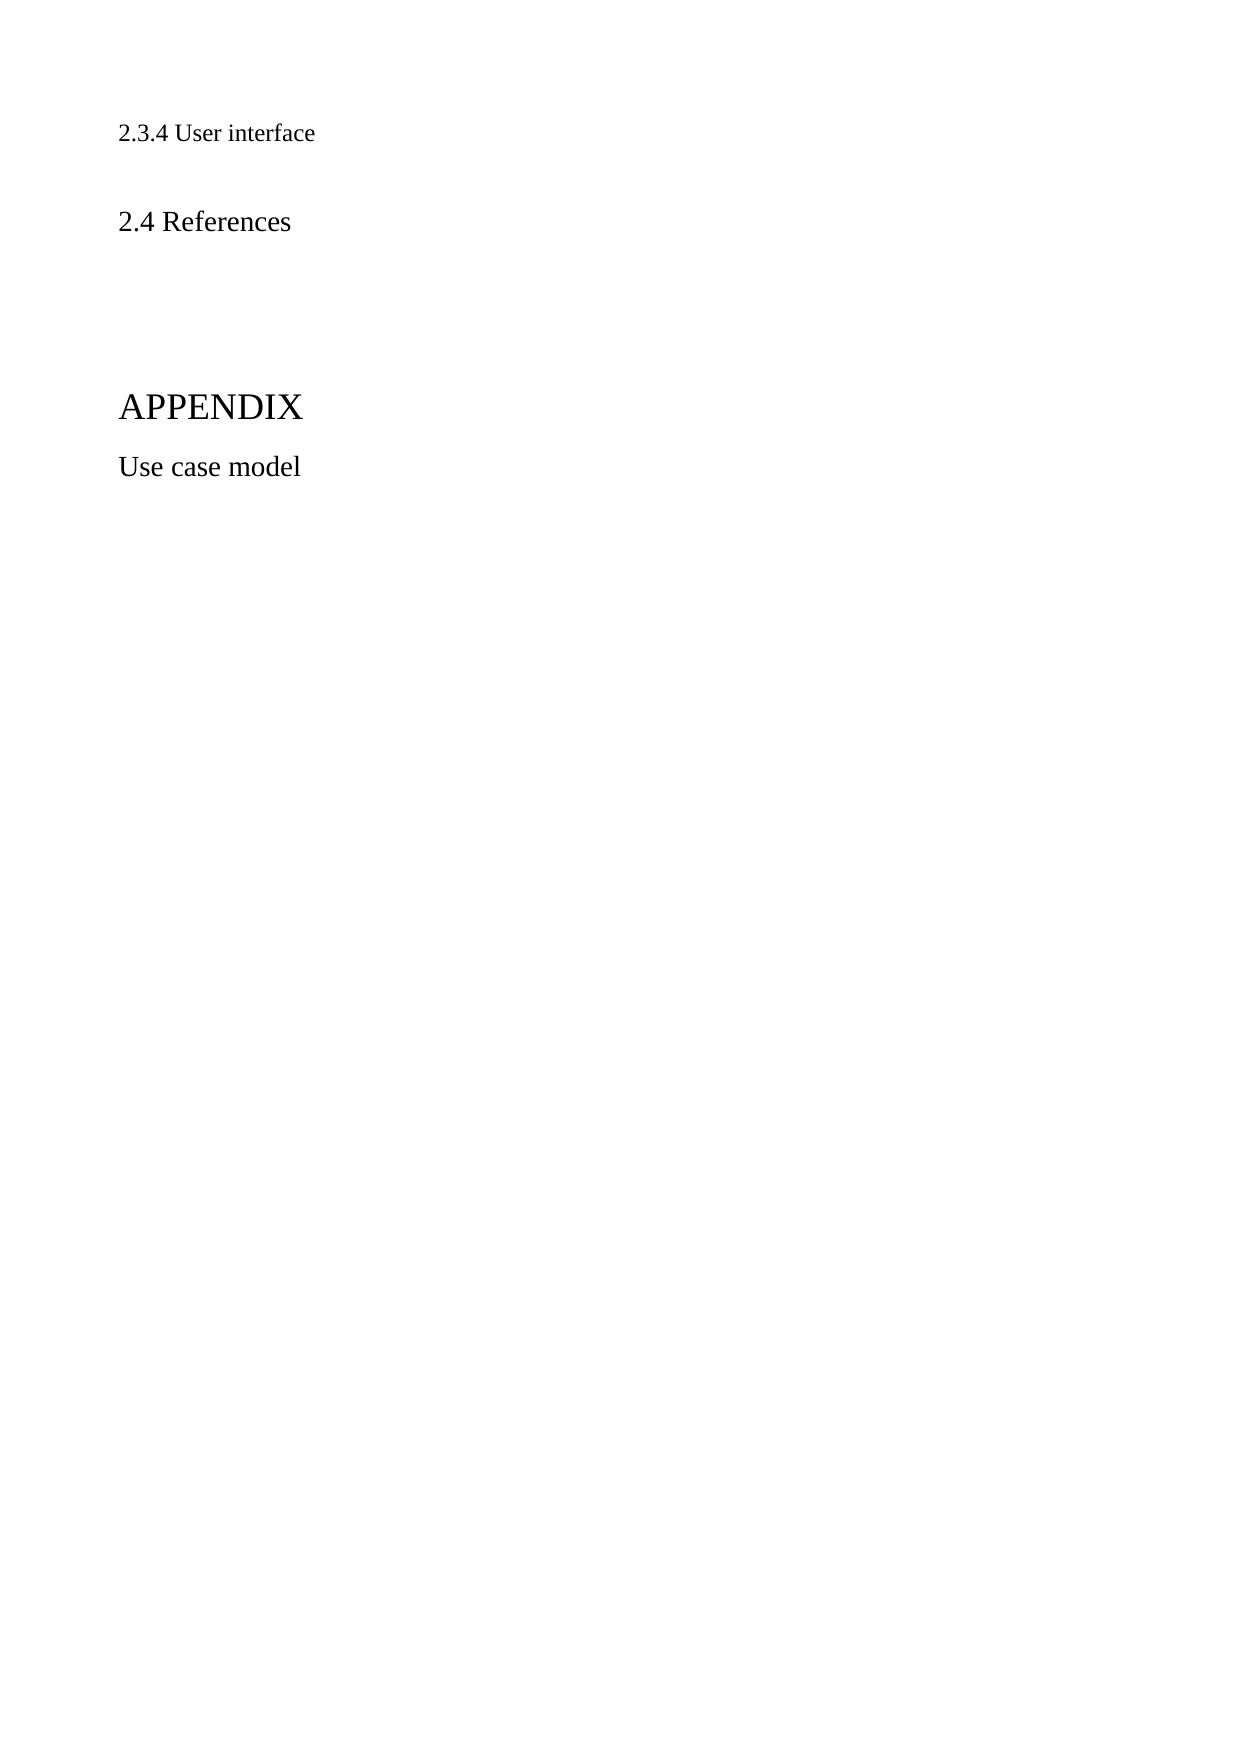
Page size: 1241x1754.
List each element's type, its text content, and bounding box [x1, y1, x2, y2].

text 2.4 References [118, 204, 1122, 238]
text 2.3.4 User interface [118, 118, 1122, 147]
text Use case model [118, 449, 1122, 482]
text APPENDIX [118, 384, 1122, 427]
